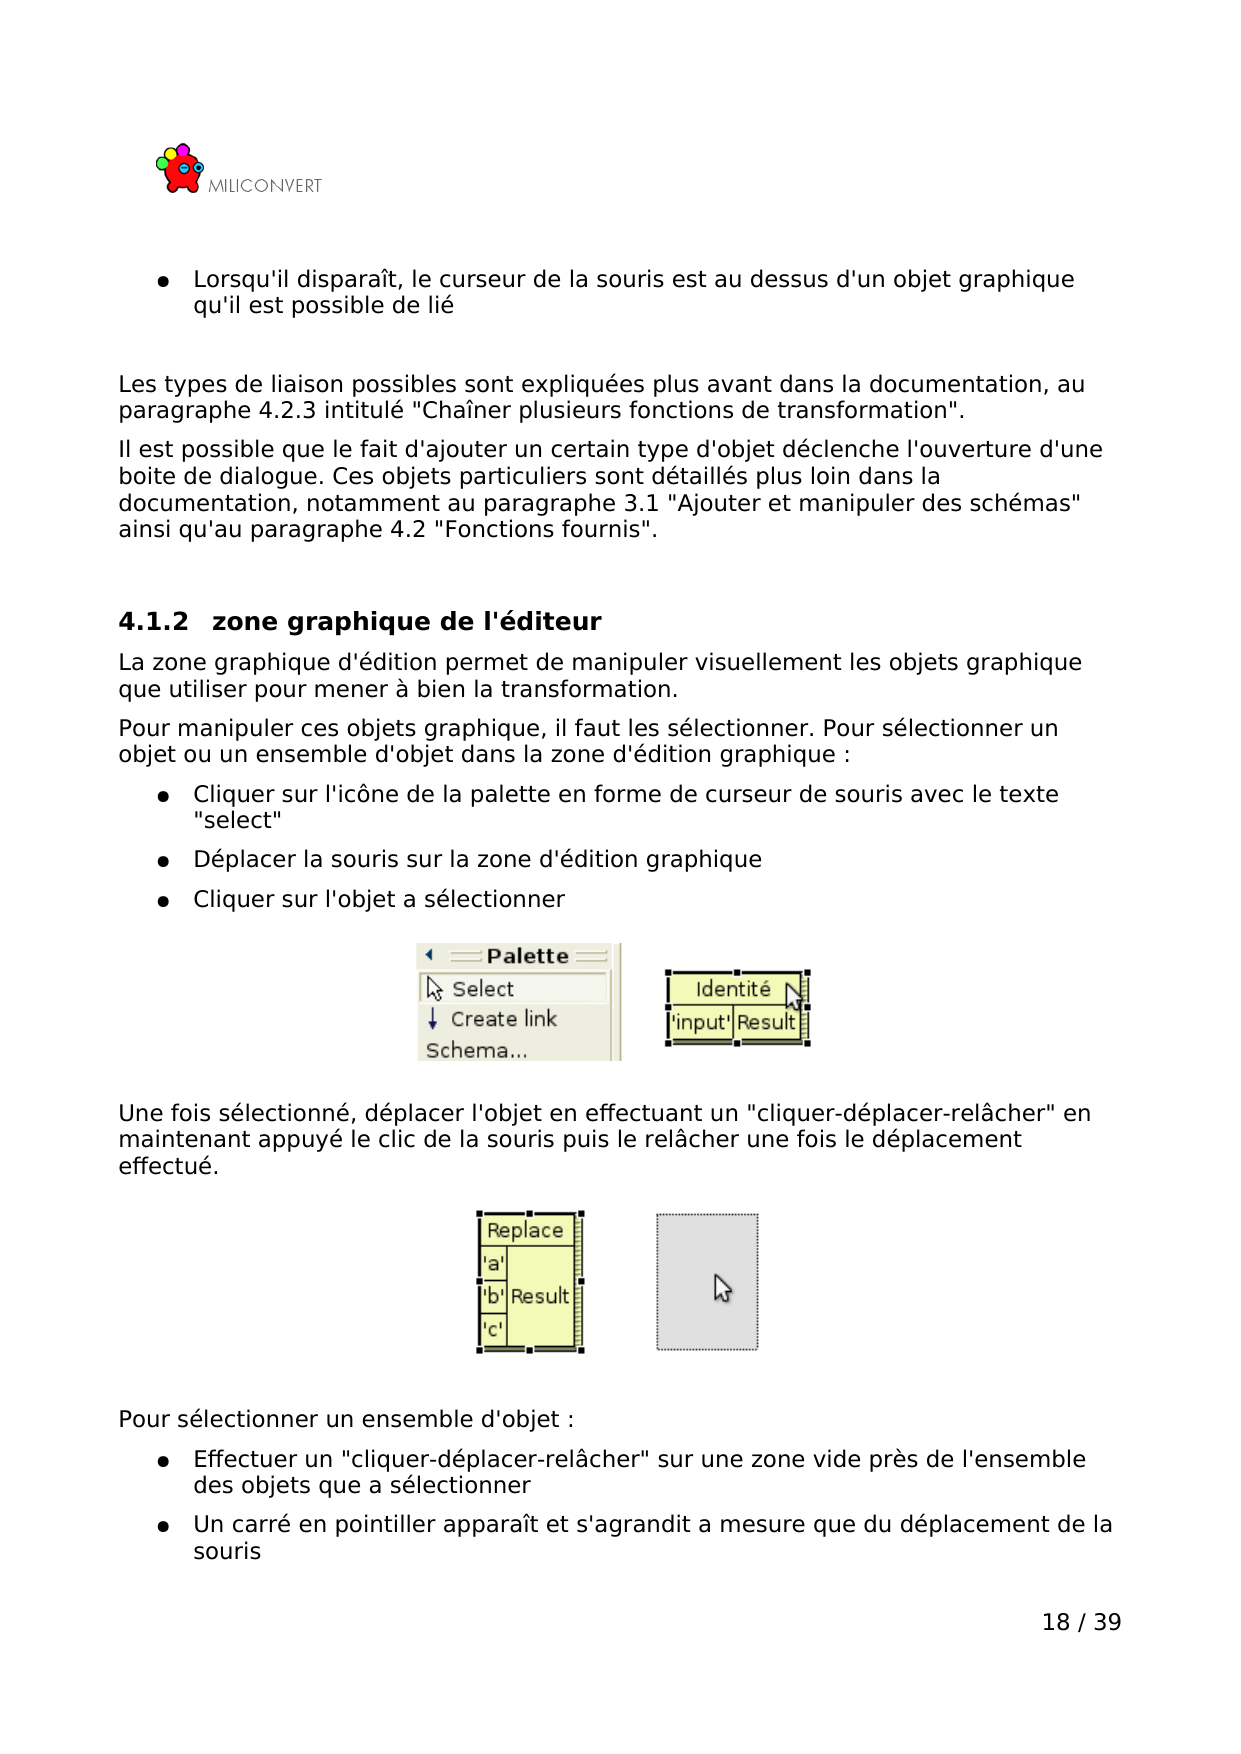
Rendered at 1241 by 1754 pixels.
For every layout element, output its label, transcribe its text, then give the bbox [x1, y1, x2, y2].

text Il est possible que le fait d'ajouter un certain type d'objet déclenche l'ouverture d'une boite de dialogue. Ces objets particuliers sont détaillés plus loin dans la documentation, notamment au paragraphe 3.1 "Ajouter et manipuler des schémas" ainsi qu'au paragraphe 4.2 "Fonctions fournis". [118, 437, 1122, 543]
list Cliquer sur l'icône de la palette en forme de curseur de souris avec le texte "select" [156, 781, 1122, 834]
text Une fois sélectionné, déplacer l'objet en effectuant un "cliquer-déplacer-relâcher" en maintenant appuyé le clic de la souris puis le relâcher une fois le déplacement effectué. [118, 1100, 1122, 1180]
list Lorsqu'il disparaît, le curseur de la souris est au dessus d'un objet graphique qu'il est possible de lié [156, 266, 1122, 319]
text La zone graphique d'édition permet de manipuler visuellement les objets graphique que utiliser pour mener à bien la transformation. [118, 649, 1122, 702]
picture [132, 119, 354, 225]
list Déplacer la souris sur la zone d'édition graphique [156, 847, 1122, 873]
list Effectuer un "cliquer-déplacer-relâcher" sur une zone vide près de l'ensemble des objets que a sélectionner [156, 1446, 1122, 1499]
subtitle zone graphique de l'éditeur [118, 607, 1122, 637]
text Pour sélectionner un ensemble d'objet : [118, 1407, 1122, 1433]
picture [415, 943, 825, 1061]
picture [461, 1192, 779, 1368]
text Pour manipuler ces objets graphique, il faut les sélectionner. Pour sélectionner un objet ou un ensemble d'objet dans la zone d'édition graphique : [118, 715, 1122, 768]
list Un carré en pointiller apparaît et s'agrandit a mesure que du déplacement de la souris [156, 1512, 1122, 1565]
text Les types de liaison possibles sont expliquées plus avant dans la documentation, au paragraphe 4.2.3 intitulé "Chaîner plusieurs fonctions de transformation". [118, 371, 1122, 424]
list Cliquer sur l'objet a sélectionner [156, 886, 1122, 912]
